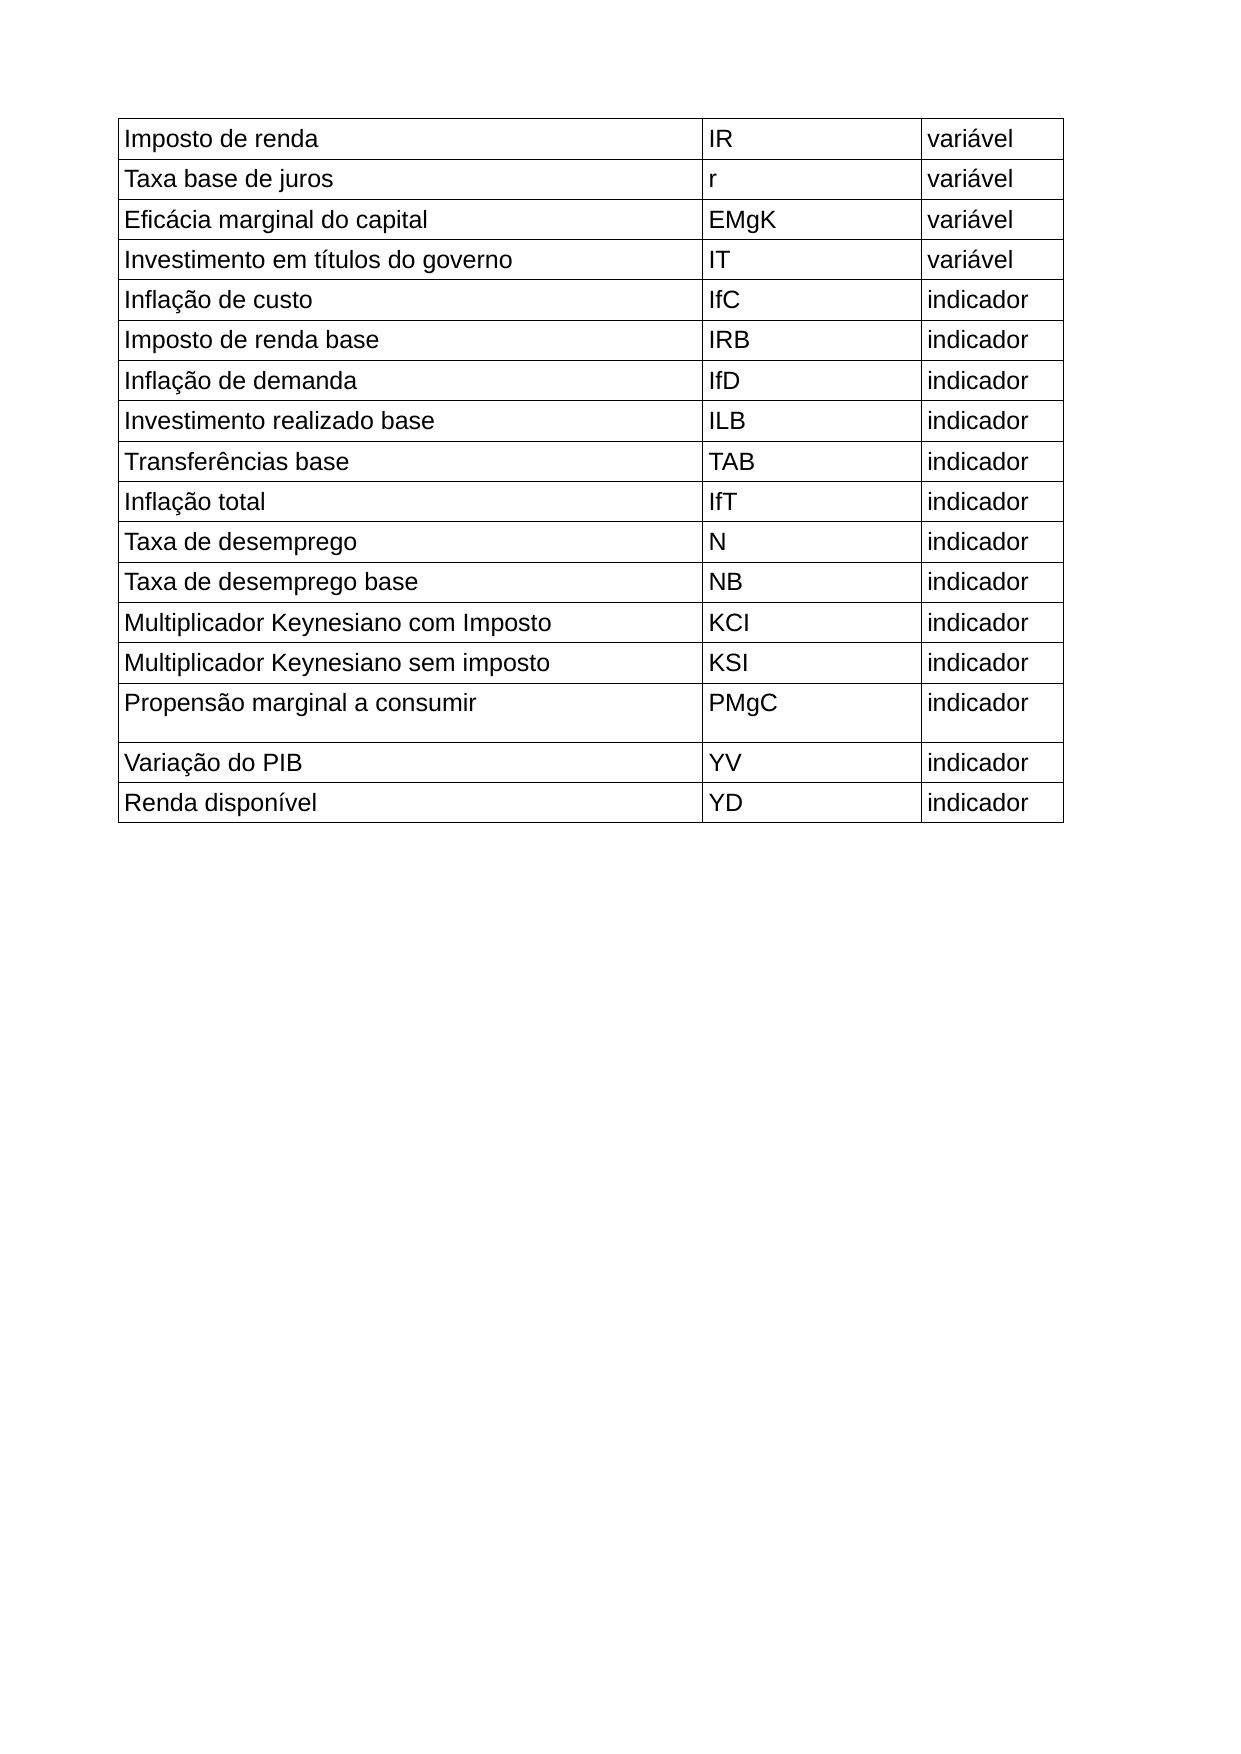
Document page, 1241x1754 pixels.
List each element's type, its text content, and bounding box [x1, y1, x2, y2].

table_cell indicador [922, 743, 1063, 782]
table_cell indicador [922, 684, 1063, 742]
table_cell Inflação de custo [119, 280, 702, 320]
table_cell IRB [703, 321, 921, 360]
table_cell variável [922, 200, 1063, 239]
table_cell Investimento realizado base [119, 401, 702, 441]
table_cell Eficácia marginal do capital [119, 200, 702, 239]
table_cell Taxa de desemprego [119, 522, 702, 562]
table_cell variável [922, 240, 1063, 279]
table_cell indicador [922, 783, 1063, 822]
table_cell Multiplicador Keynesiano com Imposto [119, 603, 702, 642]
table_cell Transferências base [119, 442, 702, 481]
table_cell Multiplicador Keynesiano sem imposto [119, 643, 702, 682]
table_cell Inflação total [119, 482, 702, 521]
table_cell YD [703, 783, 921, 822]
table_cell IfD [703, 361, 921, 400]
table_cell Taxa de desemprego base [119, 563, 702, 602]
table_cell YV [703, 743, 921, 782]
table_cell Propensão marginal a consumir [119, 684, 702, 742]
table_cell Taxa base de juros [119, 160, 702, 199]
table_cell Investimento em títulos do governo [119, 240, 702, 279]
table_cell indicador [922, 361, 1063, 400]
table_cell indicador [922, 643, 1063, 682]
table_cell Imposto de renda base [119, 321, 702, 360]
table_cell IfT [703, 482, 921, 521]
table_cell Variação do PIB [119, 743, 702, 782]
table_cell indicador [922, 522, 1063, 562]
table_cell indicador [922, 563, 1063, 602]
table_cell EMgK [703, 200, 921, 239]
table_cell variável [922, 160, 1063, 199]
table_cell IfC [703, 280, 921, 320]
table_cell indicador [922, 280, 1063, 320]
table_cell NB [703, 563, 921, 602]
table_cell indicador [922, 442, 1063, 481]
table_cell indicador [922, 321, 1063, 360]
table_cell r [703, 160, 921, 199]
table_cell ILB [703, 401, 921, 441]
table_cell TAB [703, 442, 921, 481]
table_cell KSI [703, 643, 921, 682]
table_cell N [703, 522, 921, 562]
table_cell Imposto de renda [119, 119, 702, 158]
table_cell PMgC [703, 684, 921, 742]
table_cell Inflação de demanda [119, 361, 702, 400]
table_cell IT [703, 240, 921, 279]
table_cell indicador [922, 401, 1063, 441]
table_cell indicador [922, 603, 1063, 642]
table_cell indicador [922, 482, 1063, 521]
table_cell variável [922, 119, 1063, 158]
table_cell KCI [703, 603, 921, 642]
table_cell IR [703, 119, 921, 158]
table_cell Renda disponível [119, 783, 702, 822]
